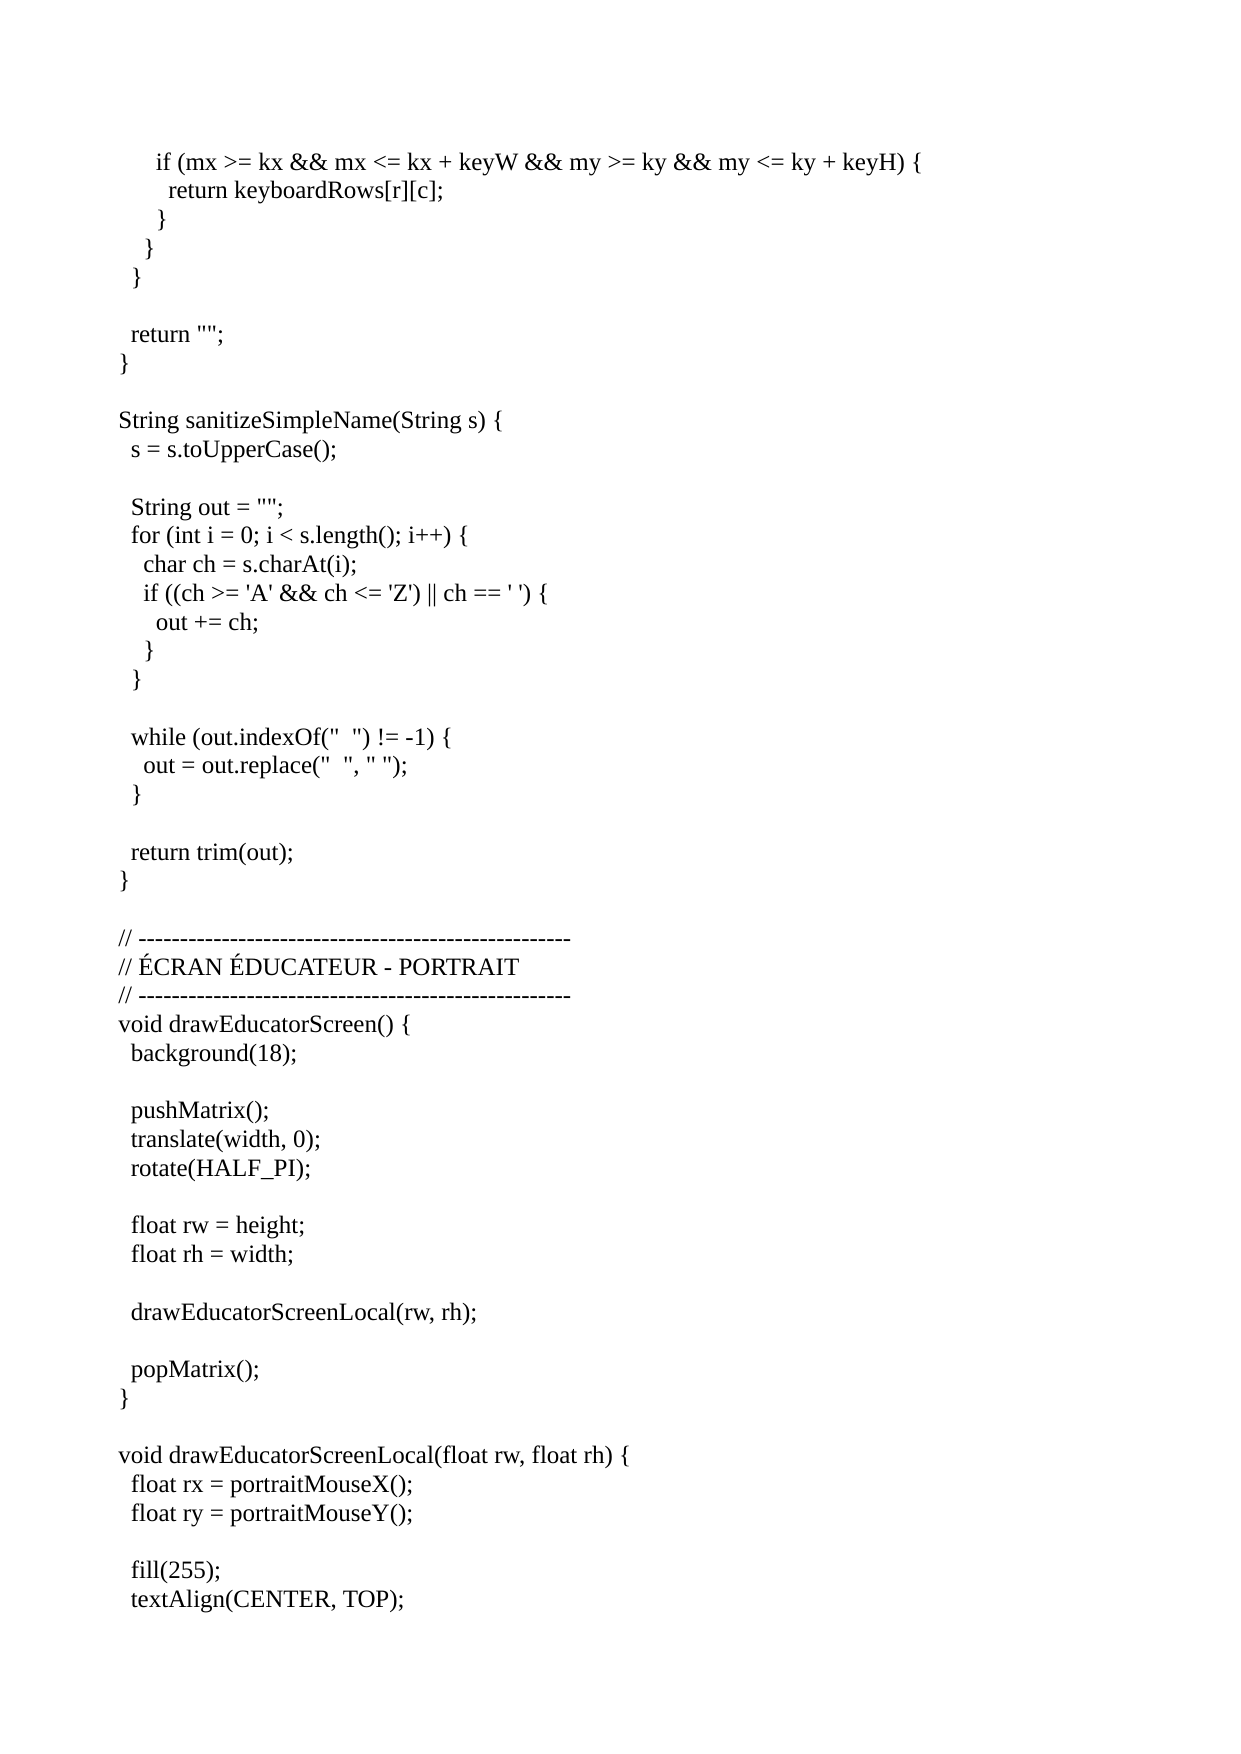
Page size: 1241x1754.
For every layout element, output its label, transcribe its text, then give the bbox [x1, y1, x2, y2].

text String out = ""; [118, 492, 1122, 521]
text String sanitizeSimpleName(String s) { [118, 406, 1122, 434]
text pushMatrix(); [118, 1096, 1122, 1124]
text while (out.indexOf(" ") != -1) { [118, 722, 1122, 751]
text float rh = width; [118, 1239, 1122, 1268]
text void drawEducatorScreenLocal(float rw, float rh) { [118, 1441, 1122, 1469]
text float rw = height; [118, 1211, 1122, 1239]
text if (mx >= kx && mx <= kx + keyW && my >= ky && my <= ky + keyH) { [118, 147, 1122, 176]
text return trim(out); [118, 837, 1122, 866]
text return keyboardRows[r][c]; [118, 176, 1122, 204]
text // ÉCRAN ÉDUCATEUR - PORTRAIT [118, 952, 1122, 981]
text } [118, 262, 1122, 291]
text } [118, 233, 1122, 262]
text // ---------------------------------------------------- [118, 981, 1122, 1009]
text } [118, 204, 1122, 233]
text s = s.toUpperCase(); [118, 434, 1122, 463]
text translate(width, 0); [118, 1124, 1122, 1153]
text popMatrix(); [118, 1354, 1122, 1383]
text if ((ch >= 'A' && ch <= 'Z') || ch == ' ') { [118, 578, 1122, 607]
text background(18); [118, 1038, 1122, 1067]
text } [118, 779, 1122, 808]
text } [118, 664, 1122, 693]
text fill(255); [118, 1556, 1122, 1584]
text float ry = portraitMouseY(); [118, 1498, 1122, 1527]
text void drawEducatorScreen() { [118, 1009, 1122, 1038]
text return ""; [118, 319, 1122, 348]
text } [118, 348, 1122, 377]
text } [118, 636, 1122, 664]
text out += ch; [118, 607, 1122, 636]
text // ---------------------------------------------------- [118, 923, 1122, 952]
text float rx = portraitMouseX(); [118, 1469, 1122, 1498]
text textAlign(CENTER, TOP); [118, 1584, 1122, 1613]
text drawEducatorScreenLocal(rw, rh); [118, 1297, 1122, 1326]
text } [118, 866, 1122, 894]
text for (int i = 0; i < s.length(); i++) { [118, 521, 1122, 549]
text rotate(HALF_PI); [118, 1153, 1122, 1182]
text out = out.replace(" ", " "); [118, 751, 1122, 779]
text char ch = s.charAt(i); [118, 549, 1122, 578]
text } [118, 1383, 1122, 1412]
